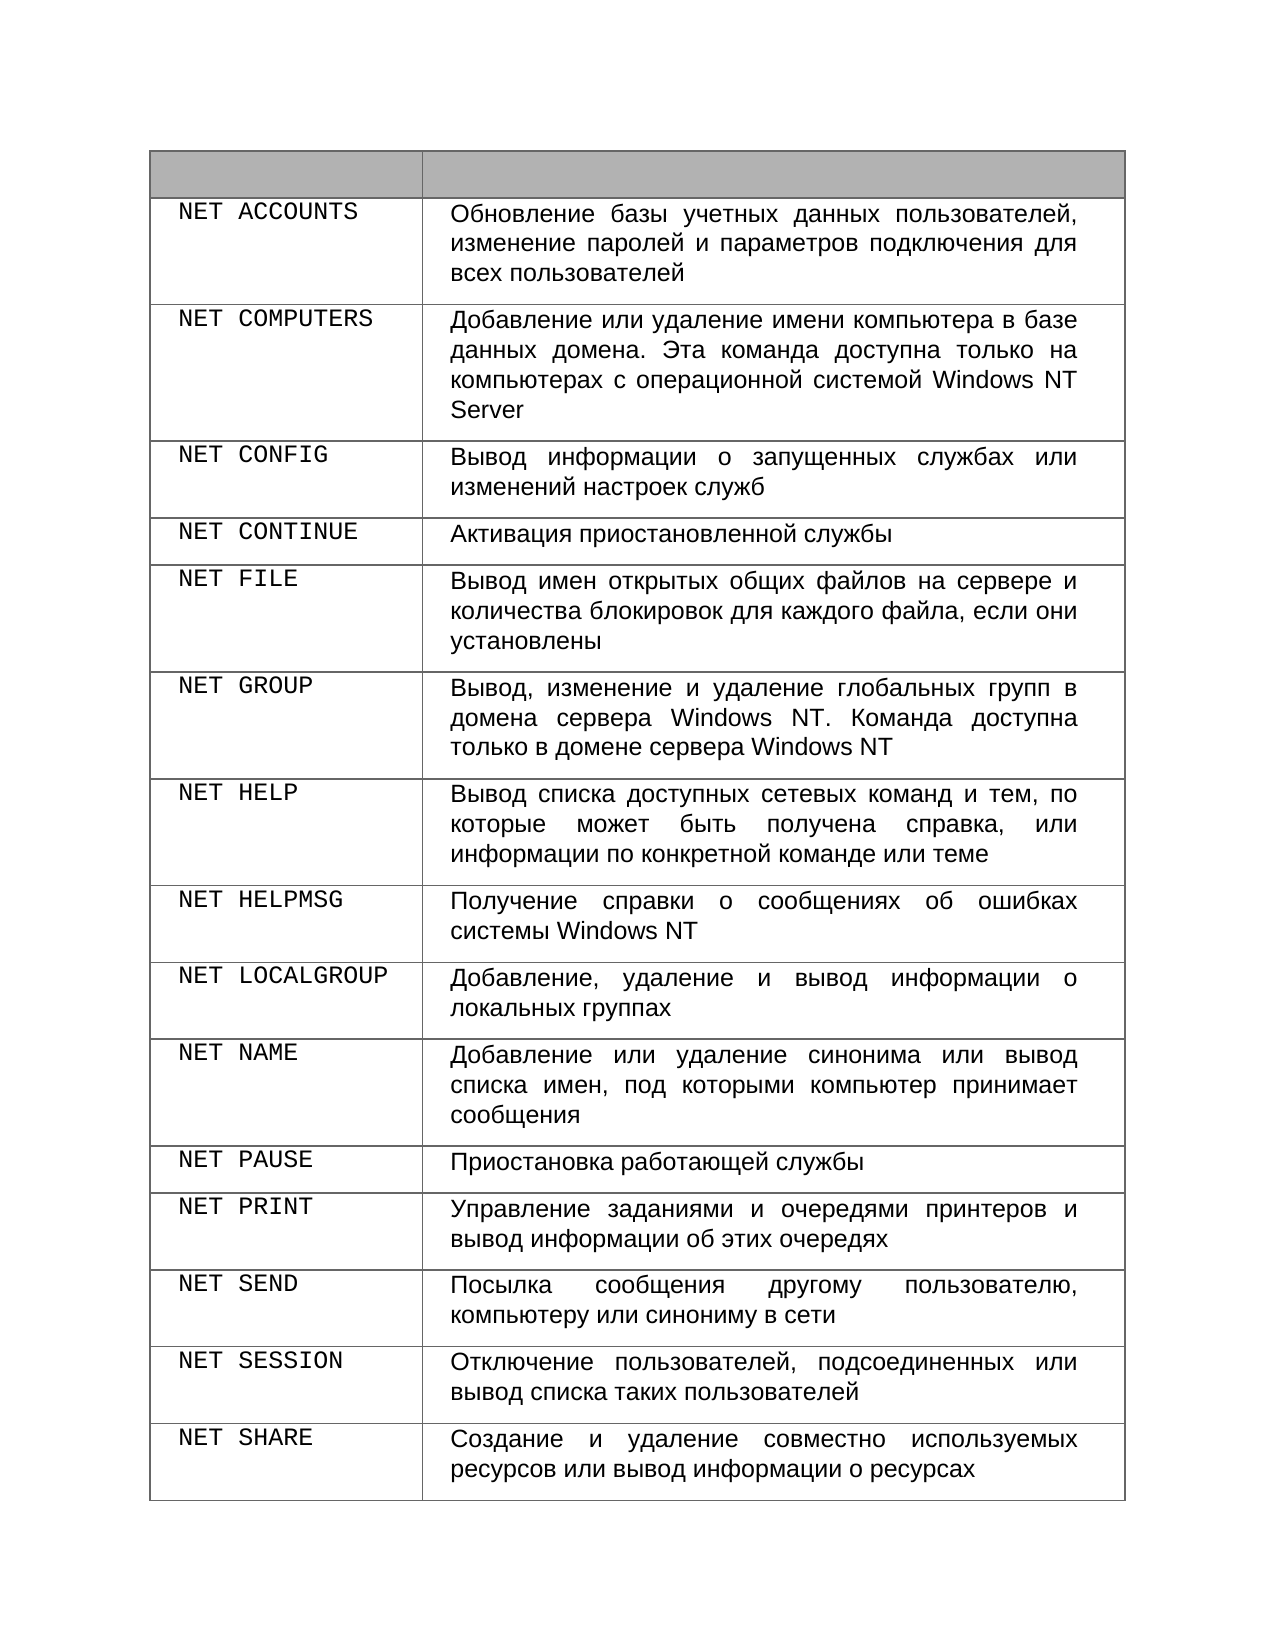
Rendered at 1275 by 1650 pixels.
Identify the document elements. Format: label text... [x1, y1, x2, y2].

table_cell Отключение пользователей, подсоединенных или вывод списка таких пользователей [423, 1347, 1124, 1423]
table_cell NET GROUP [151, 673, 422, 778]
table_cell NET PRINT [151, 1194, 422, 1269]
table_cell NET NAME [151, 1040, 422, 1145]
table_cell Получение справки о сообщениях об ошибках системы Windows NT [423, 886, 1124, 961]
table_cell NET COMPUTERS [151, 305, 422, 440]
table_cell Вывод информации о запущенных службах или изменений настроек служб [423, 442, 1124, 517]
table_cell NET SESSION [151, 1347, 422, 1423]
table_header [423, 152, 1124, 197]
table_cell NET SHARE [151, 1424, 422, 1499]
table_cell Создание и удаление совместно используемых ресурсов или вывод информации о ресурсах [423, 1424, 1124, 1499]
table_cell NET CONFIG [151, 442, 422, 517]
table_cell Вывод имен открытых общих файлов на сервере и количества блокировок для каждого файла, если они установлены [423, 566, 1124, 671]
table_cell NET PAUSE [151, 1147, 422, 1192]
table_cell Добавление, удаление и вывод информации о локальных группах [423, 963, 1124, 1038]
table_cell NET LOCALGROUP [151, 963, 422, 1038]
table_cell NET ACCOUNTS [151, 199, 422, 304]
table_cell NET HELP [151, 780, 422, 884]
table_cell Вывод списка доступных сетевых команд и тем, по которые может быть получена справка, или информации по конкретной команде или теме [423, 780, 1124, 884]
table_cell Посылка сообщения другому пользователю, компьютеру или синониму в сети [423, 1271, 1124, 1346]
table_cell Управление заданиями и очередями принтеров и вывод информации об этих очередях [423, 1194, 1124, 1269]
table_header [151, 152, 422, 197]
table_cell Добавление или удаление синонима или вывод списка имен, под которыми компьютер принимает сообщения [423, 1040, 1124, 1145]
table_cell Активация приостановленной службы [423, 519, 1124, 564]
table_cell NET CONTINUE [151, 519, 422, 564]
table_cell NET FILE [151, 566, 422, 671]
table_cell NET HELPMSG [151, 886, 422, 961]
table_cell Приостановка работающей службы [423, 1147, 1124, 1192]
table_cell Добавление или удаление имени компьютера в базе данных домена. Эта команда доступна только на компьютерах с операционной системой Windows NT Server [423, 305, 1124, 440]
table_cell Обновление базы учетных данных пользователей, изменение паролей и параметров подключения для всех пользователей [423, 199, 1124, 304]
table_cell NET SEND [151, 1271, 422, 1346]
table_cell Вывод, изменение и удаление глобальных групп в домена сервера Windows NT. Команда доступна только в домене сервера Windows NT [423, 673, 1124, 778]
